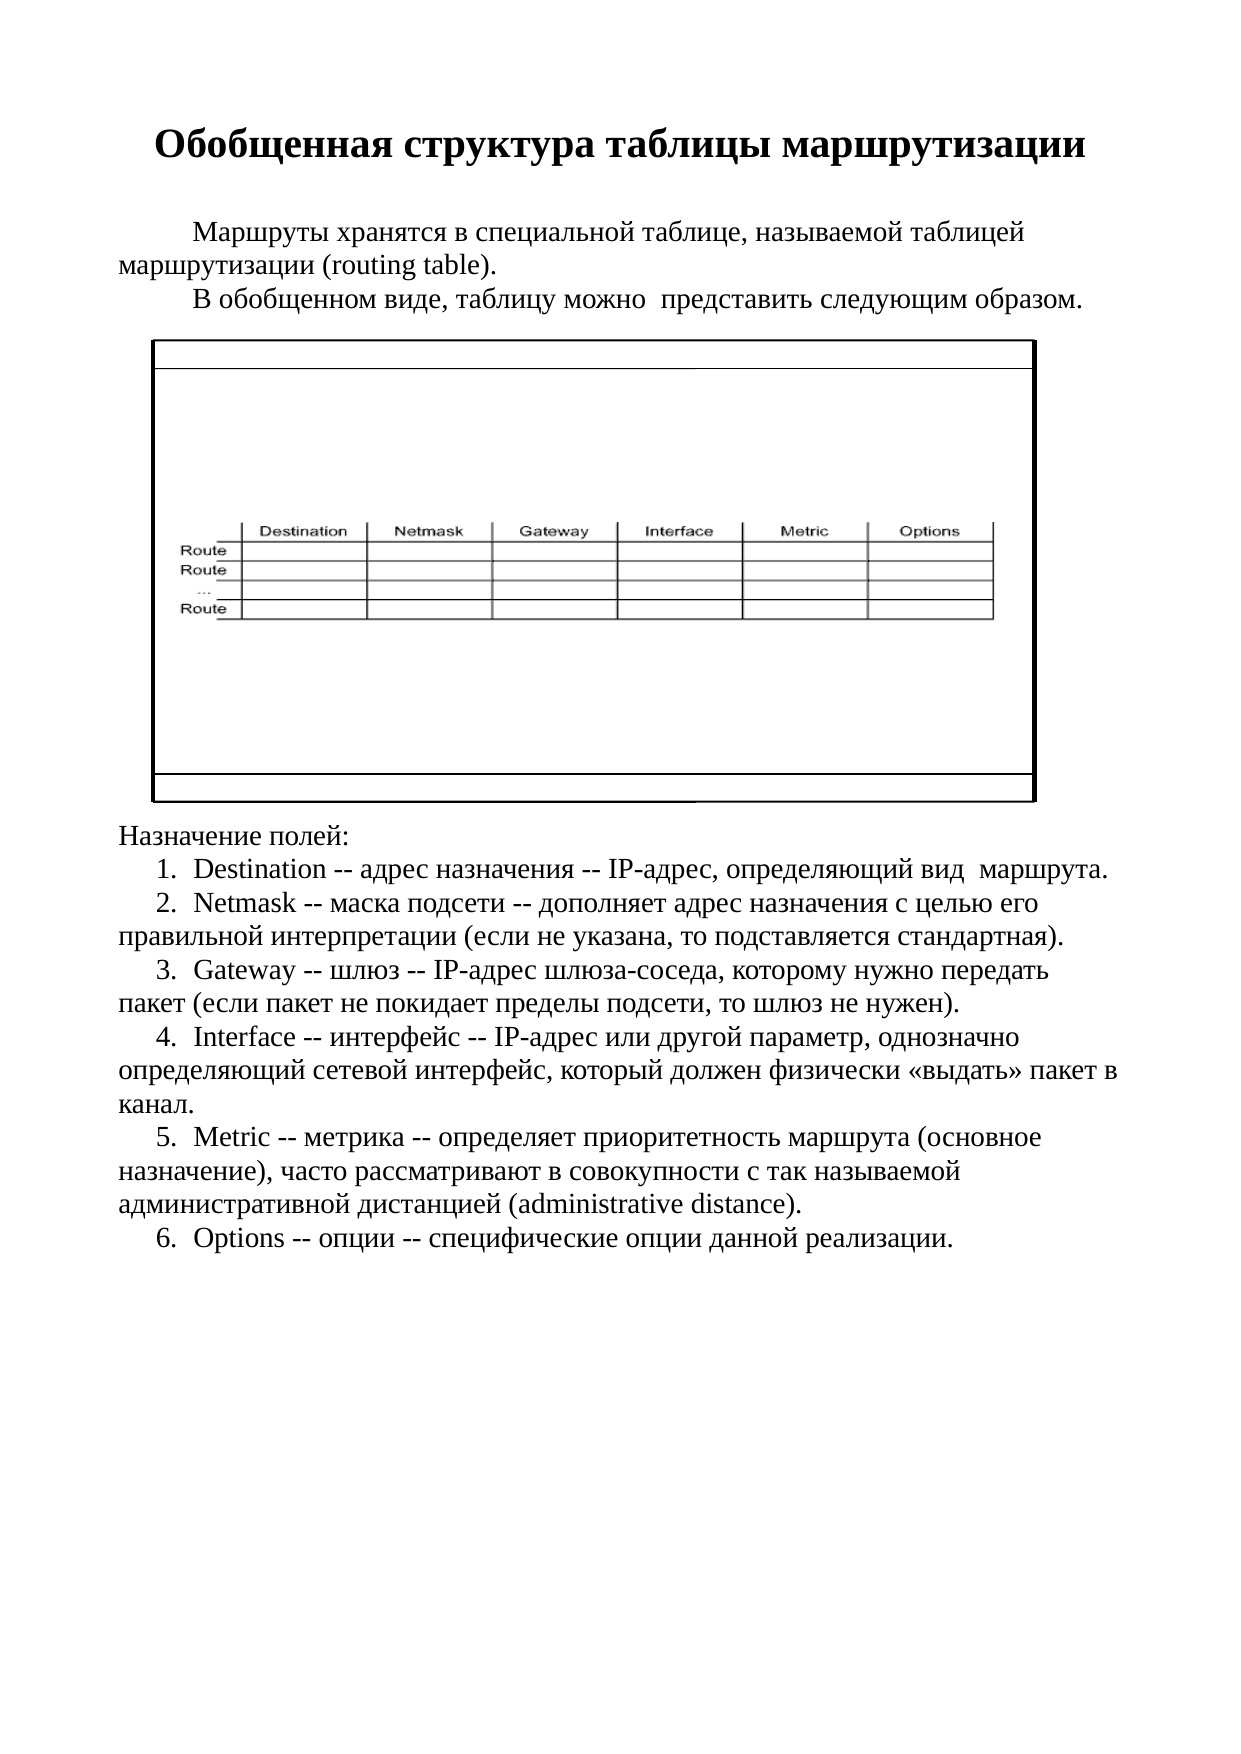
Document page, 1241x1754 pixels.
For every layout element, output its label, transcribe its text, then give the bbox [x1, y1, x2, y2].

text Назначение полей: [118, 818, 1122, 851]
picture [166, 483, 1018, 638]
list Netmask -- маска подсети -- дополняет адрес назначения с целью его правильной интерпретации (если не указана, то подставляется стандартная). [118, 885, 1122, 952]
list Interface -- интерфейс -- IP-адрес или другой параметр, однозначно определяющий сетевой интерфейс, который должен физически «выдать» пакет в канал. [118, 1019, 1122, 1119]
text В обобщенном виде, таблицу можно представить следующим образом. [118, 281, 1122, 314]
list Metric -- метрика -- определяет приоритетность маршрута (основное назначение), часто рассматривают в совокупности с так называемой административной дистанцией (administrative distance). [118, 1119, 1122, 1220]
text Обобщенная структура таблицы маршрутизации [118, 118, 1122, 166]
text Маршруты хранятся в специальной таблице, называемой таблицей маршрутизации (routing table). [118, 214, 1122, 281]
list Destination -- адрес назначения -- IP-адрес, определяющий вид маршрута. [118, 851, 1122, 885]
list Options -- опции -- специфические опции данной реализации. [118, 1220, 1122, 1254]
list Gateway -- шлюз -- IP-адрес шлюза-соседа, которому нужно передать пакет (если пакет не покидает пределы подсети, то шлюз не нужен). [118, 952, 1122, 1019]
